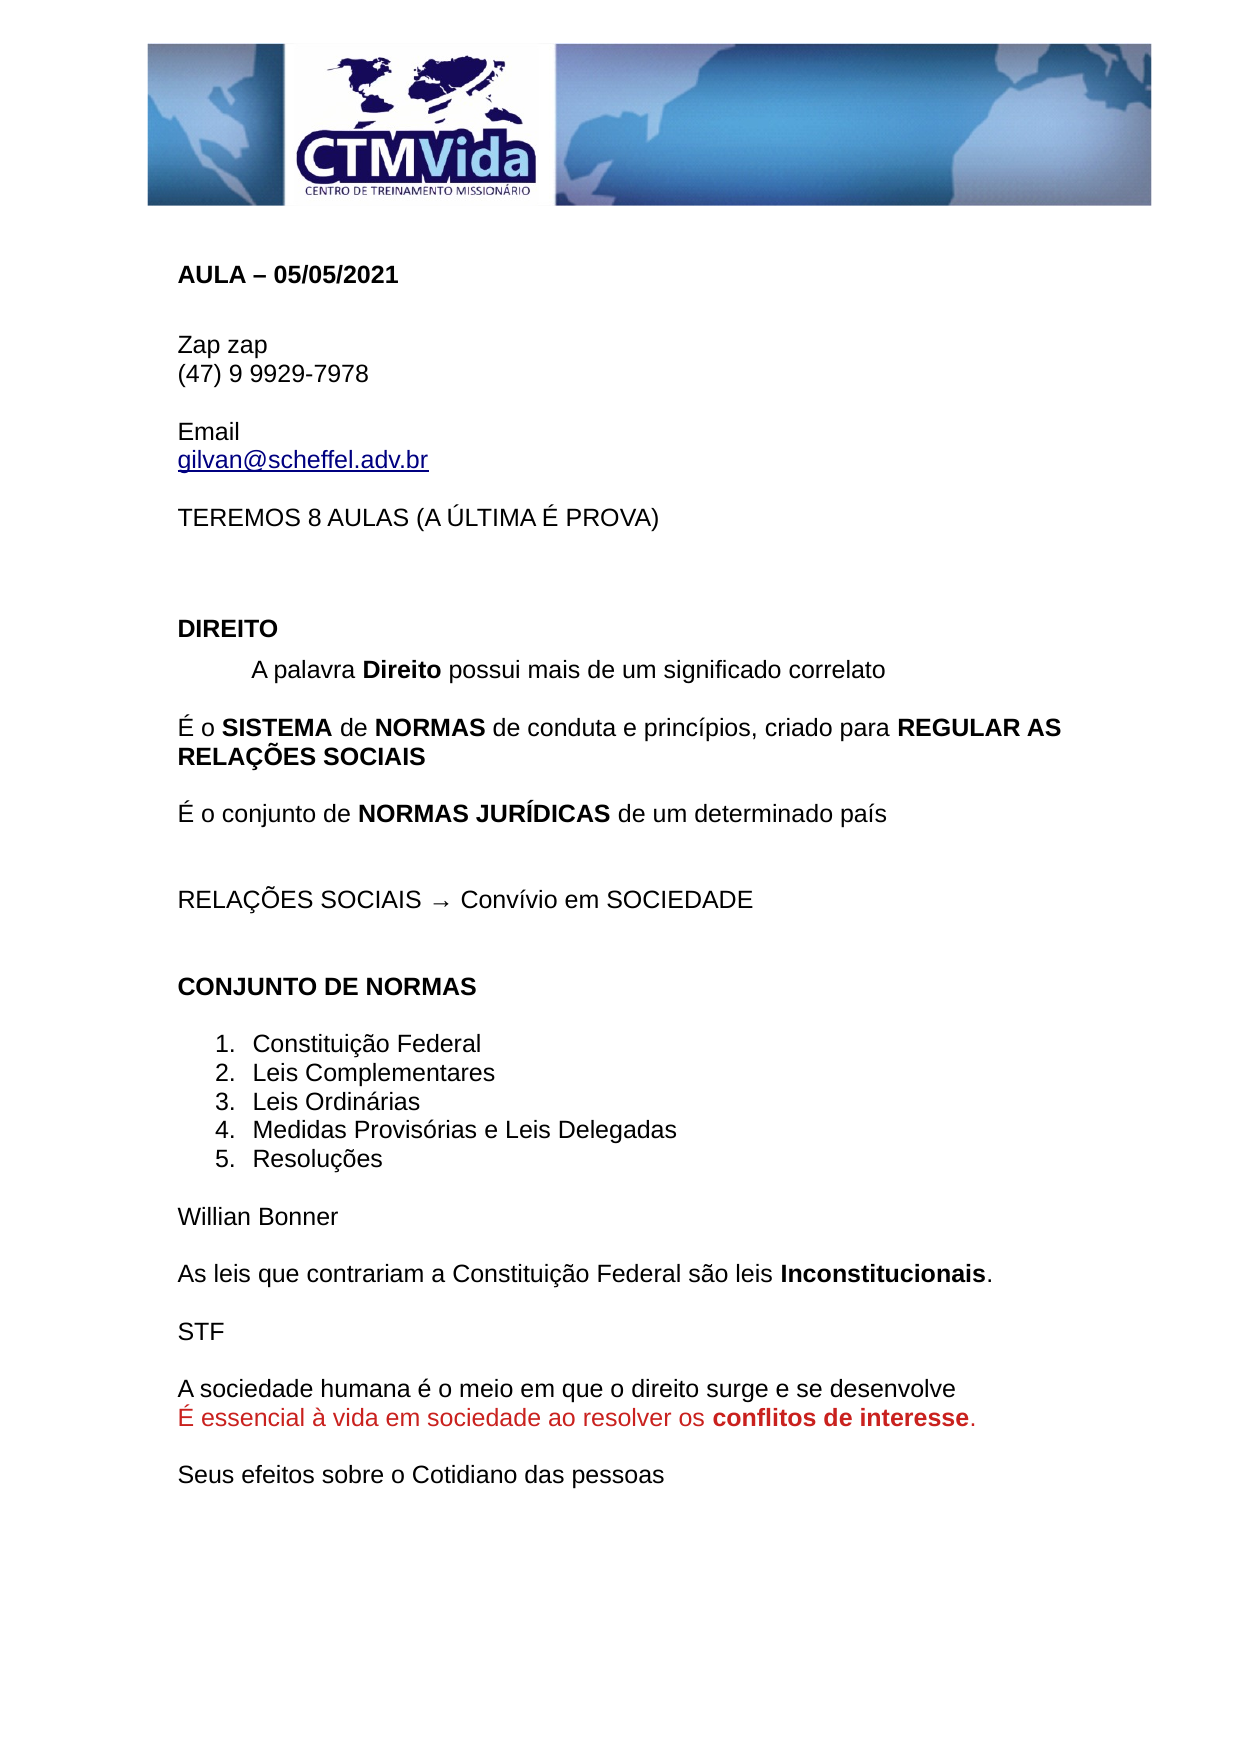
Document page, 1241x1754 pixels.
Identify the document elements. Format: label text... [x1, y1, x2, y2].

list Leis Complementares [215, 1058, 1122, 1087]
text Email [177, 417, 1122, 445]
list Constituição Federal [215, 1029, 1122, 1058]
text Willian Bonner [177, 1202, 1122, 1230]
list Leis Ordinárias [215, 1087, 1122, 1115]
text É essencial à vida em sociedade ao resolver os conflitos de interesse. [177, 1403, 1122, 1432]
subtitle AULA – 05/05/2021 [177, 260, 1122, 289]
subtitle DIREITO [177, 614, 1122, 643]
text Zap zap [177, 330, 1122, 359]
text CONJUNTO DE NORMAS [177, 972, 1122, 1000]
text A palavra Direito possui mais de um significado correlato [177, 655, 1122, 684]
text É o conjunto de NORMAS JURÍDICAS de um determinado país [177, 799, 1122, 828]
list Resoluções [215, 1144, 1122, 1173]
text (47) 9 9929-7978 [177, 359, 1122, 388]
text RELAÇÕES SOCIAIS → Convívio em SOCIEDADE [177, 885, 1122, 914]
text É o SISTEMA de NORMAS de conduta e princípios, criado para REGULAR AS RELAÇÕES SOCIAIS [177, 713, 1122, 770]
text STF [177, 1317, 1122, 1345]
text A sociedade humana é o meio em que o direito surge e se desenvolve [177, 1374, 1122, 1403]
list Medidas Provisórias e Leis Delegadas [215, 1115, 1122, 1144]
picture [147, 43, 1152, 206]
text Seus efeitos sobre o Cotidiano das pessoas [177, 1460, 1122, 1489]
text gilvan@scheffel.adv.br [177, 445, 1122, 474]
text As leis que contrariam a Constituição Federal são leis Inconstitucionais. [177, 1259, 1122, 1288]
text TEREMOS 8 AULAS (A ÚLTIMA É PROVA) [177, 503, 1122, 532]
